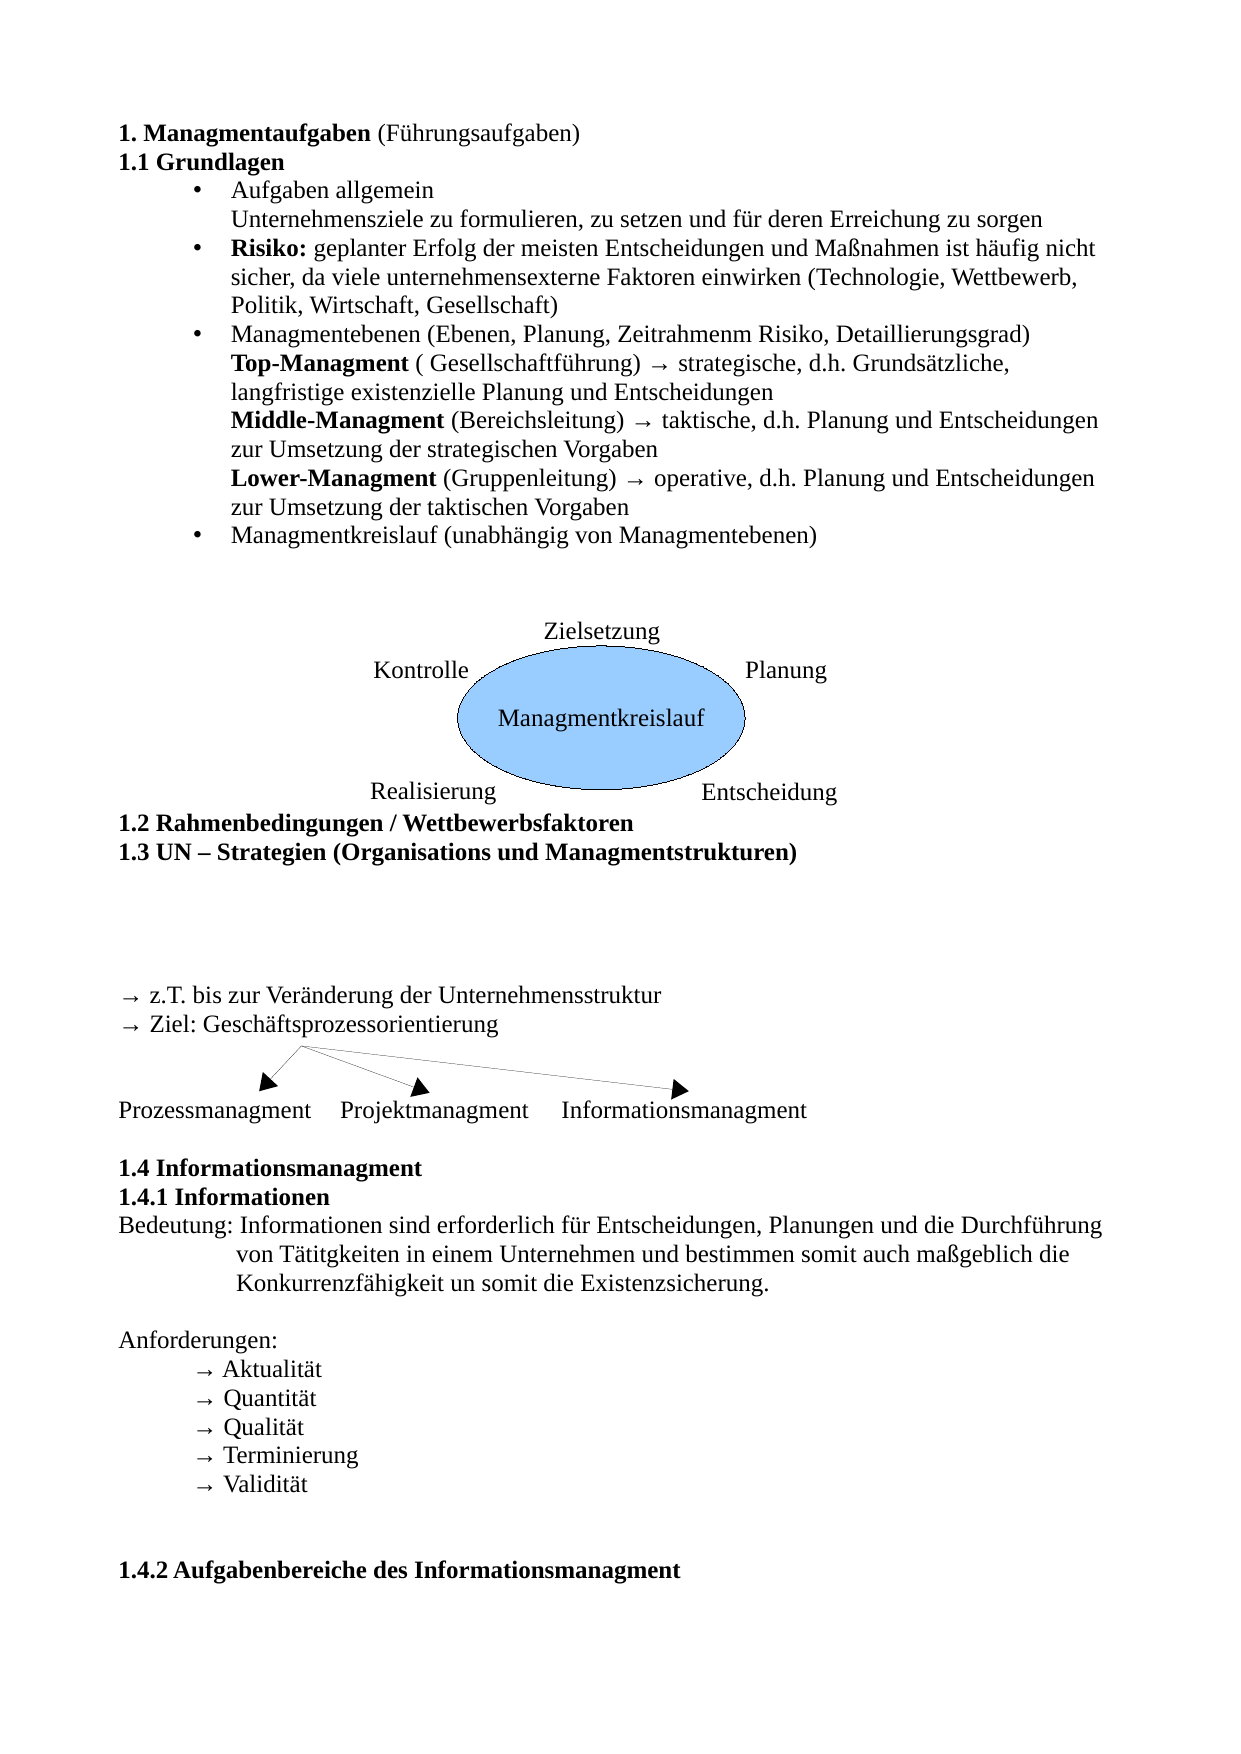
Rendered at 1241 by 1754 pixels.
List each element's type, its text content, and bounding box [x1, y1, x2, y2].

text → Terminierung [118, 1441, 1122, 1469]
text 1.1 Grundlagen [118, 147, 1122, 176]
text 1.4.2 Aufgabenbereiche des Informationsmanagment [118, 1556, 1122, 1584]
text → z.T. bis zur Veränderung der Unternehmensstruktur [118, 981, 1122, 1009]
list Top-Managment ( Gesellschaftführung) → strategische, d.h. Grundsätzliche, langfristige existenzielle Planung und Entscheidungen [193, 348, 1122, 406]
text Konkurrenzfähigkeit un somit die Existenzsicherung. [118, 1268, 1122, 1297]
text Bedeutung: Informationen sind erforderlich für Entscheidungen, Planungen und die Durchführung [118, 1211, 1122, 1239]
text → Quantität [118, 1383, 1122, 1412]
text 1.4.1 Informationen [118, 1182, 1122, 1211]
list Lower-Managment (Gruppenleitung) → operative, d.h. Planung und Entscheidungen zur Umsetzung der taktischen Vorgaben [193, 463, 1122, 521]
text 1. Managmentaufgaben (Führungsaufgaben) [118, 118, 1122, 147]
list Managmentkreislauf (unabhängig von Managmentebenen) [193, 521, 1122, 549]
list Managmentebenen (Ebenen, Planung, Zeitrahmenm Risiko, Detaillierungsgrad) [193, 319, 1122, 348]
list Aufgaben allgemein [193, 176, 1122, 204]
text → Validität [118, 1469, 1122, 1498]
text 1.2 Rahmenbedingungen / Wettbewerbsfaktoren [118, 808, 1122, 837]
text Anforderungen: [118, 1326, 1122, 1354]
text → Ziel: Geschäftsprozessorientierung [118, 1009, 1122, 1038]
text 1.3 UN – Strategien (Organisations und Managmentstrukturen) [118, 837, 1122, 866]
text → Qualität [118, 1412, 1122, 1441]
list Middle-Managment (Bereichsleitung) → taktische, d.h. Planung und Entscheidungen zur Umsetzung der strategischen Vorgaben [193, 406, 1122, 463]
list Risiko: geplanter Erfolg der meisten Entscheidungen und Maßnahmen ist häufig nicht sicher, da viele unternehmensexterne Faktoren einwirken (Technologie, Wettbewerb, Politik, Wirtschaft, Gesellschaft) [193, 233, 1122, 319]
list Unternehmensziele zu formulieren, zu setzen und für deren Erreichung zu sorgen [193, 204, 1122, 233]
text Prozessmanagment Projektmanagment Informationsmanagment [118, 1096, 1122, 1124]
text 1.4 Informationsmanagment [118, 1153, 1122, 1182]
text → Aktualität [118, 1354, 1122, 1383]
text von Tätitgkeiten in einem Unternehmen und bestimmen somit auch maßgeblich die [118, 1239, 1122, 1268]
